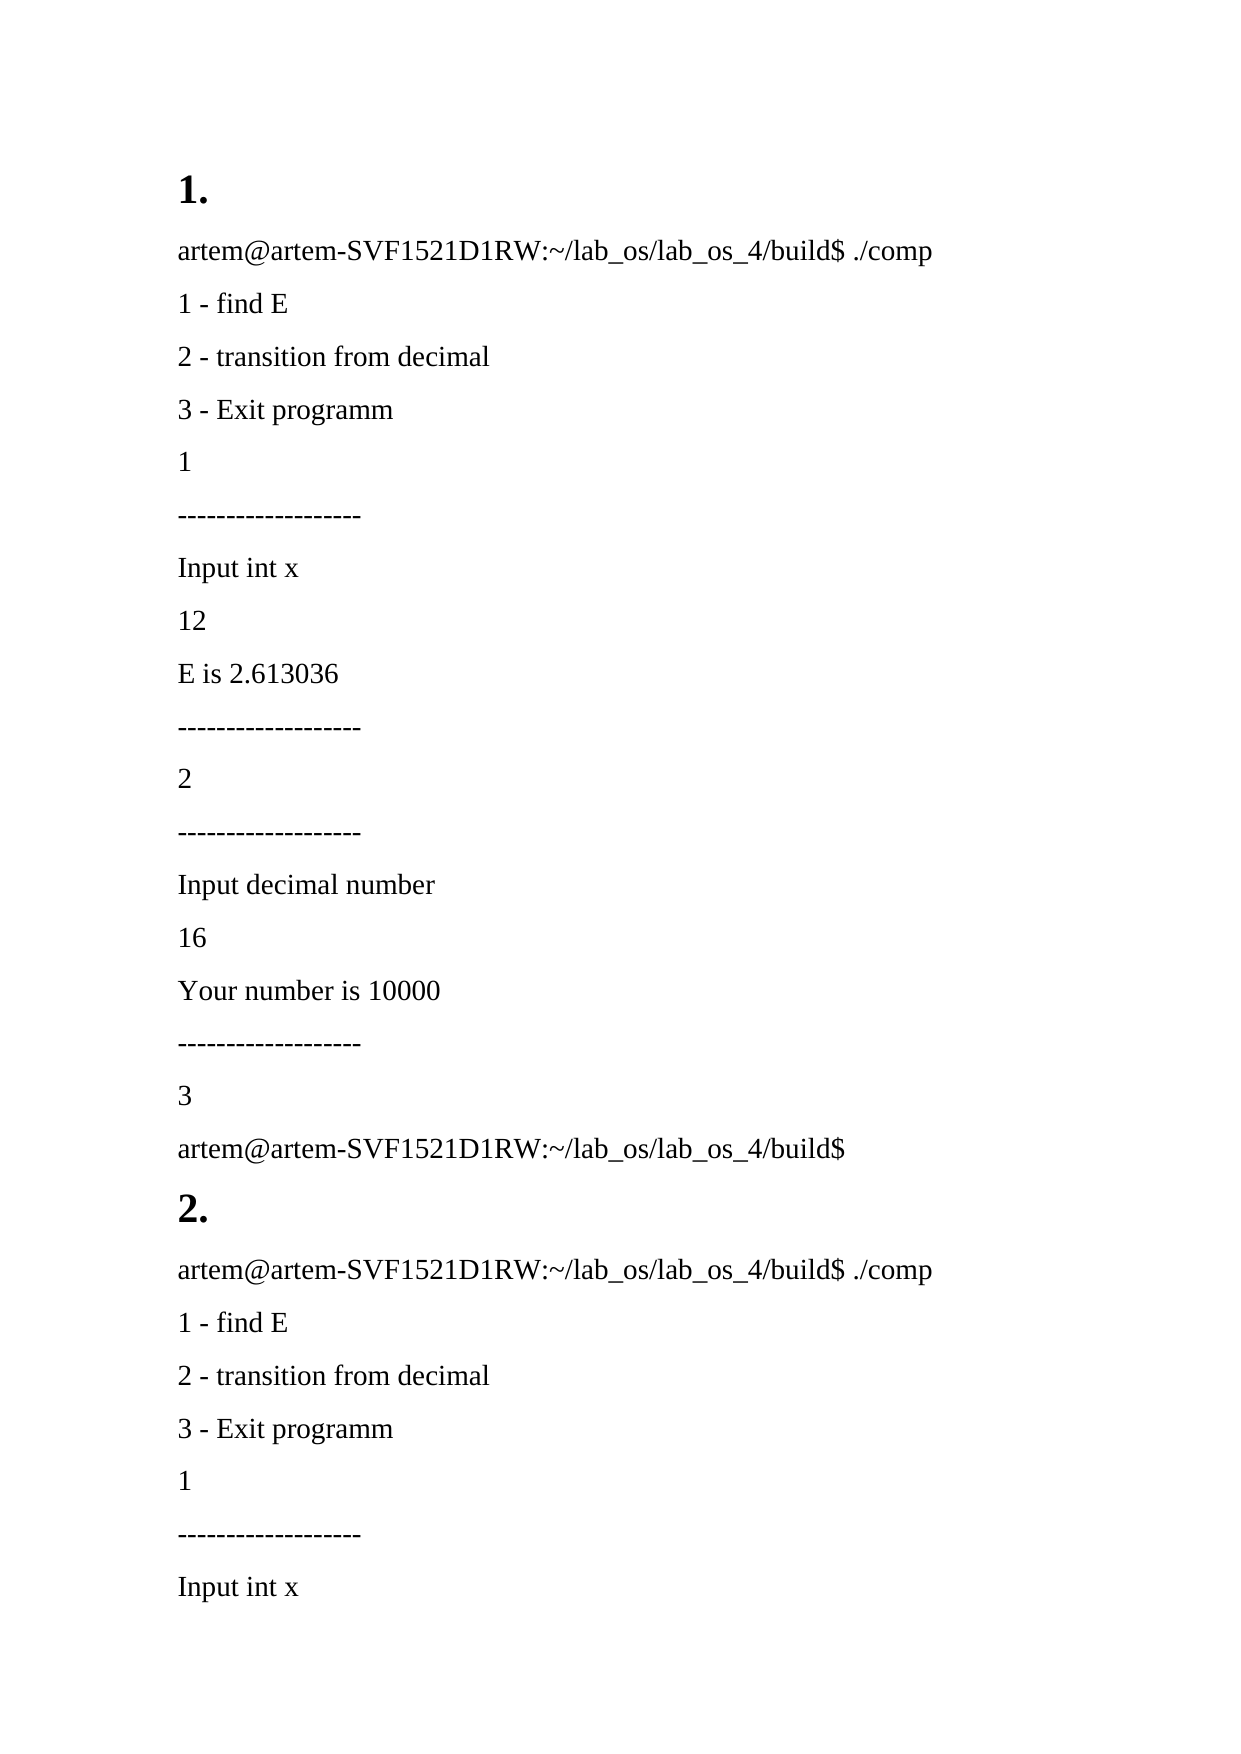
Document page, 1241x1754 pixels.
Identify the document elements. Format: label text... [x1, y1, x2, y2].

text 2 - transition from decimal [177, 339, 1152, 372]
text 1 - find E [177, 1305, 1152, 1339]
text artem@artem-SVF1521D1RW:~/lab_os/lab_os_4/build$ ./comp [177, 233, 1152, 267]
text 1 - find E [177, 286, 1152, 320]
text artem@artem-SVF1521D1RW:~/lab_os/lab_os_4/build$ ./comp [177, 1252, 1152, 1286]
text E is 2.613036 [177, 656, 1152, 689]
text 3 - Exit programm [177, 1411, 1152, 1444]
text 3 [177, 1078, 1152, 1112]
text 16 [177, 920, 1152, 953]
text 2 [177, 761, 1152, 795]
text ------------------- [177, 814, 1152, 848]
text Input decimal number [177, 867, 1152, 901]
text artem@artem-SVF1521D1RW:~/lab_os/lab_os_4/build$ [177, 1131, 1152, 1165]
text 1 [177, 444, 1152, 478]
text Your number is 10000 [177, 973, 1152, 1006]
text ------------------- [177, 497, 1152, 531]
text ------------------- [177, 1026, 1152, 1059]
text 1. [177, 165, 1152, 213]
text 2. [177, 1184, 1152, 1232]
text 1 [177, 1463, 1152, 1497]
text Input int x [177, 1569, 1152, 1603]
text ------------------- [177, 709, 1152, 742]
text 12 [177, 603, 1152, 637]
text ------------------- [177, 1516, 1152, 1550]
text 3 - Exit programm [177, 392, 1152, 425]
text 2 - transition from decimal [177, 1358, 1152, 1391]
text Input int x [177, 550, 1152, 584]
